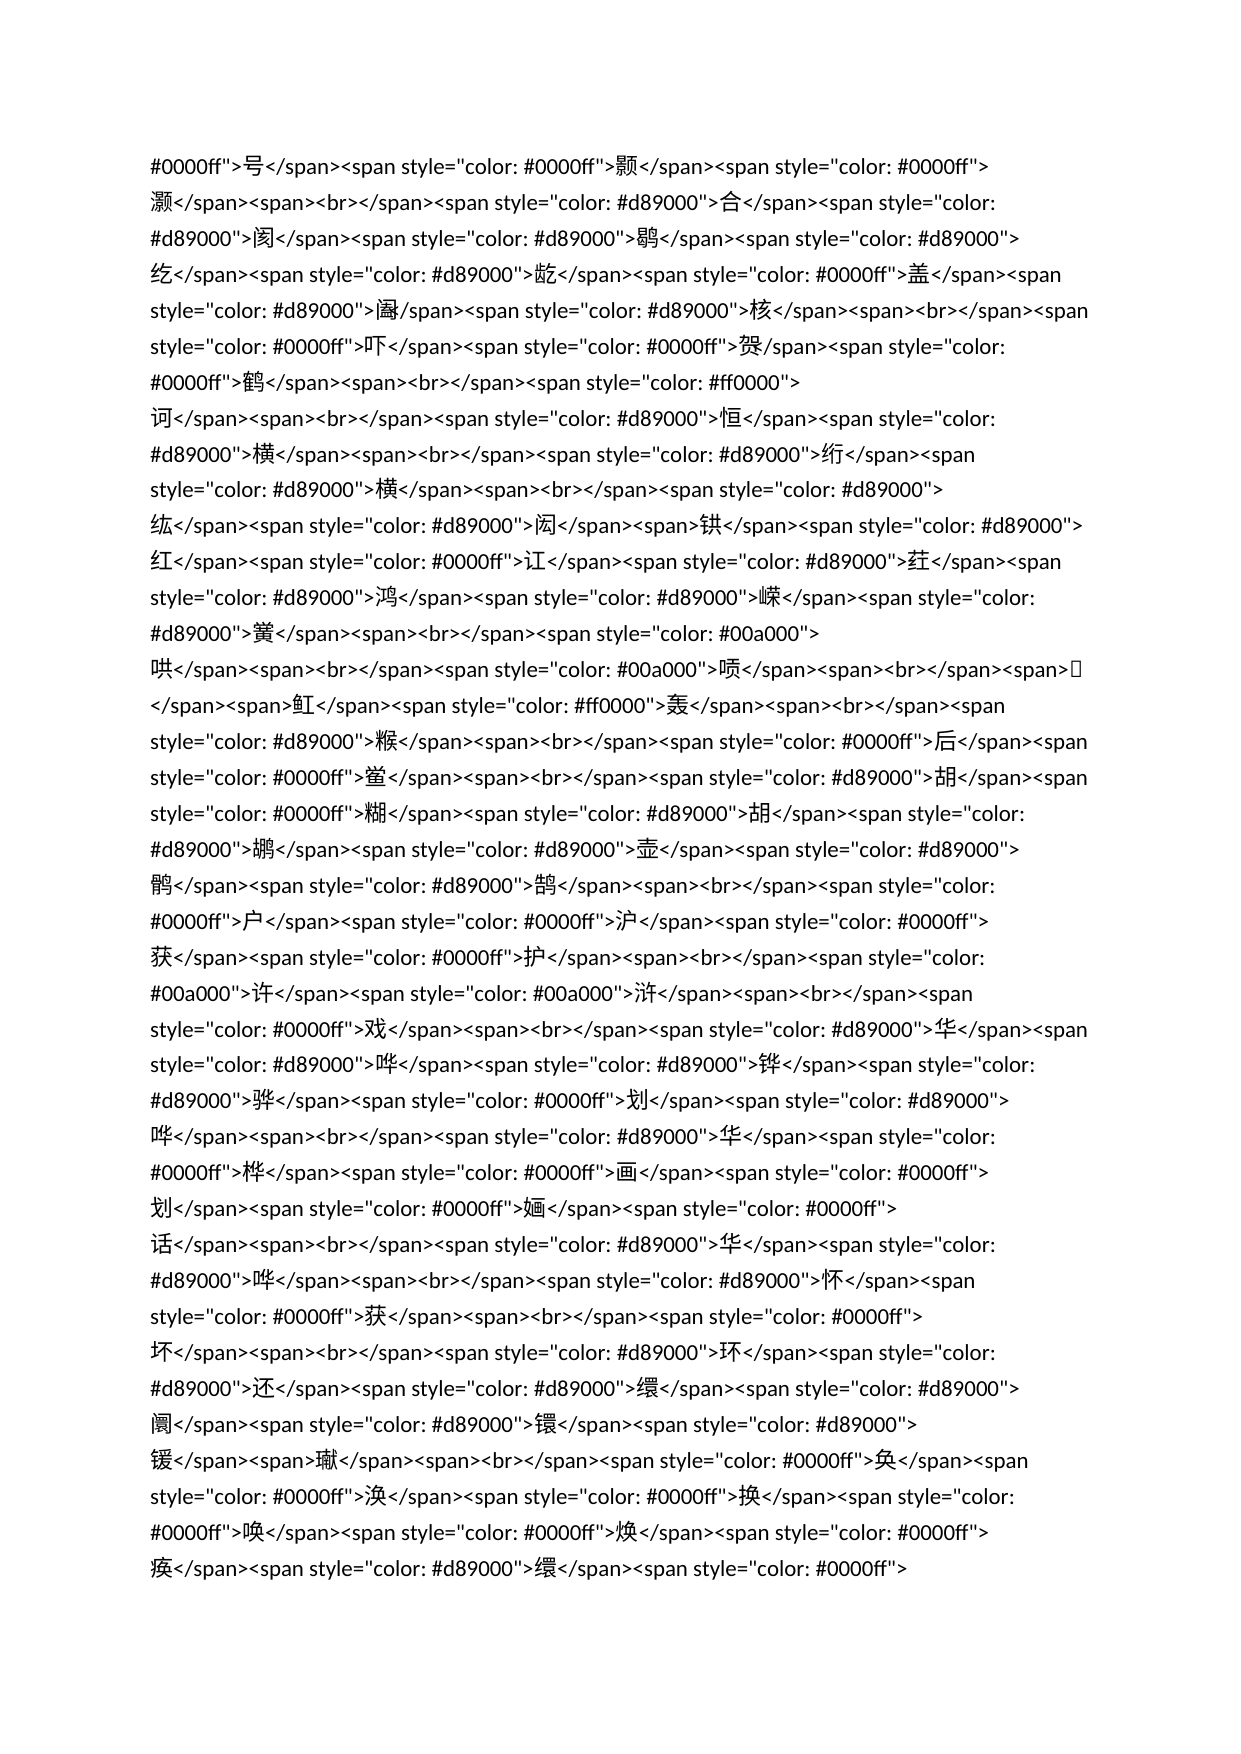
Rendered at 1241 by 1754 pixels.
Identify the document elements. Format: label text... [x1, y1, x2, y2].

text <span style="color: #0000ff">个</span><span><br></span><span style="color: #d89000">阁</span><span style="color: #d89000">合</span><span style="color: #d89000">颌</span><span style="color: #d89000">镉</span><span><br></span><span style="color: #0000ff">铬</span><span style="color: #0000ff">个</span><span style="color: #0000ff">个</span><span><br></span><span style="color: #0000ff">个</span><span style="color: #0000ff">盖</span><span><br></span><span style="color: #d89000">纥</span><span style="color: #d89000">搁</span><span style="color: #ff0000">鸽</span><span><br></span><span style="color: #00a000">给</span><span><br></span><span style="color: #0000ff">亘</span><span><br></span><span style="color: #0000ff">亘</span><span><br></span><span style="color: #00a000">绠</span><span style="color: #00a000">鲠</span><span style="color: #00a000">颈</span><span><br></span><span style="color: #ff0000">赓</span><span style="color: #ff0000">鹒</span><span><br></span><span style="color: #0000ff">贡</span><span style="color: #0000ff">赣</span><span><br></span><span style="color: #00a000">巩</span><span style="color: #0000ff">矿</span><span><br></span><span style="color: #d89000">红</span><span style="color: #ff0000">龚</span><span style="color: #ff0000">宫</span><span><br></span><span style="color: #0000ff">够</span><span style="color: #0000ff">诟</span><span style="color: #0000ff">构</span><span style="color: #0000ff">觏</span><span style="color: #0000ff">购</span><span><br></span><span style="color: #ff0000">钩</span><span style="color: #ff0000">区</span><span style="color: #ff0000">沟</span><span style="color: #ff0000">鞲</span><span style="color: #ff0000">缑</span><span><br></span><span style="color: #0000ff">锢</span><span style="color: #0000ff">雇</span><span style="color: #0000ff">顾</span><span><br></span><span style="color: #00a000">诂</span><span style="color: #00a000">钴</span><span style="color: #00a000">馉</span><span style="color: #d89000">鹘</span><span style="color: #00a000">贾</span><span style="color: #00a000">谷</span><span style="color: #00a000">毂</span><span style="color: #d89000">鹄</span><span style="color: #00a000">蛊</span><span><br></span><span style="color: #00a000">钴</span><span style="color: #ff0000">鸪</span><span style="color: #00a000">毂</span><span><br></span><span style="color: #0000ff">挂</span><span style="color: #0000ff">诖</span><span><br></span><span style="color: #00a000">剐</span><span><br></span><span style="color: #ff0000">刮</span><span style="color: #ff0000">鸹</span><span style="color: #ff0000">蜗</span><span>䯄</span><span><br></span><span style="color: #0000ff">坏</span><span><br></span><span style="color: #00a000">拐</span><span><br></span><span style="color: #0000ff">贯</span><span style="color: #0000ff">惯</span><span style="color: #0000ff">掼</span><span style="color: #ff0000">观</span><span style="color: #0000ff">鹳</span><span><br></span><span style="color: #00a000">馆</span><span><br></span><span style="color: #d89000">纶</span><span style="color: #ff0000">鳏</span><span style="color: #ff0000">关</span><span style="color: #ff0000">观</span><span><br></span><span style="color: #00a000">广</span><span style="color: #0000ff">邝</span><span style="color: #00a000">犷</span><span><br></span><span style="color: #0000ff">贵</span><span style="color: #0000ff">匮</span><span style="color: #00a000">柜</span><span style="color: #0000ff">瞆</span><span style="color: #0000ff">会</span><span style="color: #0000ff">刽</span><span style="color: #0000ff">桧</span><span>𫋻</span><span style="color: #0000ff">刿</span><span style="color: #0000ff">鳜</span><span><br></span><span style="color: #00a000">轨</span><span style="color: #00a000">匦</span><span style="color: #00a000">诡</span><span><br></span><span style="color: #ff0000">闺</span><span style="color: #ff0000">鲑</span><span style="color: #ff0000">规</span><span style="color: #ff0000">沩</span><span style="color: #ff0000">妫</span><span style="color: #ff0000">龟</span><span style="color: #ff0000">归</span><span><br></span><span style="color: #00a000">绲</span><span style="color: #00a000">辊</span><span style="color: #00a000">衮</span><span style="color: #00a000">滚</span><span style="color: #d89000">浑</span><span style="color: #00a000">鲧</span><span><br></span><span style="color: #d89000">国</span><span style="color: #ff0000">掴</span><span style="color: #d89000">帼</span><span><br></span><span style="color: #000000">过</span><span><br></span><span style="color: #00a000">馃</span><span style="color: #00a000">椁</span><span><br></span><span style="color: #ff0000">涡</span><span style="color: #ff0000">埚</span><span style="color: #000000">过</span><span style="color: #ff0000">锅</span><span style="color: #ff0000">啯</span><span style="color: #ff0000">蝈</span><span><br></span><span style="color: #ff0000">虾</span><span><br></span><span style="color: #ff0000">铪</span><span><br></span><span style="color: #d89000">颏</span><span style="color: #d89000">还</span><span><br></span><span style="color: #0000ff">骇</span><span><br></span><span style="color: #0000ff">干</span><span style="color: #0000ff">干</span><span style="color: #d89000">韩</span><span><br></span><span style="color: #0000ff">闬</span><span>𫘛</span><span>𫘣</span><span style="color: #0000ff">颔</span><span style="color: #0000ff">汉</span><span style="color: #d89000">颌</span><span><br></span><span style="color: #0000ff">阚</span><span><br></span><span style="color: #ff0000">顸</span><span><br></span><span style="color: #d89000">颃</span><span><br></span><span style="color: #0000ff">号</span><span style="color: #d89000">蚝</span><span style="color: #0000ff">鹤</span><span><br></span><span style="color: #0000ff">镐</span><span style="color: #0000ff">号</span><span style="color: #0000ff">颢</span><span style="color: #0000ff">灏</span><span><br></span><span style="color: #d89000">合</span><span style="color: #d89000">阂</span><span style="color: #d89000">鹖</span><span style="color: #d89000">纥</span><span style="color: #d89000">龁</span><span style="color: #0000ff">盖</span><span style="color: #d89000">阖</span><span style="color: #d89000">核</span><span><br></span><span style="color: #0000ff">吓</span><span style="color: #0000ff">贺</span><span style="color: #0000ff">鹤</span><span><br></span><span style="color: #ff0000">诃</span><span><br></span><span style="color: #d89000">恒</span><span style="color: #d89000">横</span><span><br></span><span style="color: #d89000">绗</span><span style="color: #d89000">横</span><span><br></span><span style="color: #d89000">纮</span><span style="color: #d89000">闳</span><span>𫟹</span><span style="color: #d89000">红</span><span style="color: #0000ff">讧</span><span style="color: #d89000">荭</span><span style="color: #d89000">鸿</span><span style="color: #d89000">嵘</span><span style="color: #d89000">黉</span><span><br></span><span style="color: #00a000">哄</span><span><br></span><span style="color: #00a000">唝</span><span><br></span><span>𫐒</span><span>𫚉</span><span style="color: #ff0000">轰</span><span><br></span><span style="color: #d89000">糇</span><span><br></span><span style="color: #0000ff">后</span><span style="color: #0000ff">鲎</span><span><br></span><span style="color: #d89000">胡</span><span style="color: #0000ff">糊</span><span style="color: #d89000">胡</span><span style="color: #d89000">鹕</span><span style="color: #d89000">壶</span><span style="color: #d89000">鹘</span><span style="color: #d89000">鹄</span><span><br></span><span style="color: #0000ff">户</span><span style="color: #0000ff">沪</span><span style="color: #0000ff">获</span><span style="color: #0000ff">护</span><span><br></span><span style="color: #00a000">许</span><span style="color: #00a000">浒</span><span><br></span><span style="color: #0000ff">戏</span><span><br></span><span style="color: #d89000">华</span><span style="color: #d89000">哗</span><span style="color: #d89000">铧</span><span style="color: #d89000">骅</span><span style="color: #0000ff">划</span><span style="color: #d89000">哗</span><span><br></span><span style="color: #d89000">华</span><span style="color: #0000ff">桦</span><span style="color: #0000ff">画</span><span style="color: #0000ff">划</span><span style="color: #0000ff">婳</span><span style="color: #0000ff">话</span><span><br></span><span style="color: #d89000">华</span><span style="color: #d89000">哗</span><span><br></span><span style="color: #d89000">怀</span><span style="color: #0000ff">获</span><span><br></span><span style="color: #0000ff">坏</span><span><br></span><span style="color: #d89000">环</span><span style="color: #d89000">还</span><span style="color: #d89000">缳</span><span style="color: #d89000">阛</span><span style="color: #d89000">镮</span><span style="color: #d89000">锾</span><span>𤩽</span><span><br></span><span style="color: #0000ff">奂</span><span style="color: #0000ff">涣</span><span style="color: #0000ff">换</span><span style="color: #0000ff">唤</span><span style="color: #0000ff">焕</span><span style="color: #0000ff">痪</span><span style="color: #d89000">缳</span><span style="color: #0000ff">鲩</span><span><br></span><span style="color: #00a000">缓</span><span><br></span><span style="color: #ff0000">欢</span><span><br></span><span style="color: #d89000">锽</span><span>𫗮</span><span>𫘩</span><span style="color: #d89000">鳇</span><span style="color: #d89000">黄</span><span><br></span><span style="color: #00a000">谎</span><span><br></span><span style="color: #d89000">回</span><span><br></span><span style="color: #0000ff">诲</span><span style="color: #0000ff">汇</span><span style="color: #0000ff">贿</span><span style="color: #0000ff">会</span><span style="color: #0000ff">烩</span><span style="color: #0000ff">荟</span><span style="color: #0000ff">绘</span><span style="color: #0000ff">汇</span><span style="color: #0000ff">溃</span><span style="color: #0000ff">缋</span><span style="color: #0000ff">阓</span><span>𫖃</span><span style="color: #00a000">哕</span><span style="color: #0000ff">秽</span><span style="color: #0000ff">翙</span><span style="color: #0000ff">讳</span><span style="color: #0000ff">颒</span><span><br></span><span style="color: #0000ff">诲</span><span style="color: #0000ff">贿</span><span style="color: #00a000">毁</span><span style="color: #00a000">毁</span><span style="color: #0000ff">会</span><span><br></span><span style="color: #ff0000">诙</span><span>㧑</span><span style="color: #ff0000">挥</span><span>𪸩</span><span style="color: #ff0000">晖</span><span style="color: #ff0000">辉</span><span style="color: #ff0000">翚</span><span style="color: #ff0000">袆</span><span style="color: #0000ff">堕</span><span style="color: #0000ff">戏</span><span><br></span><span style="color: #d89000">馄</span><span style="color: #d89000">浑</span><span style="color: #d89000">珲</span><span><br></span><span style="color: #d89000">浑</span><span style="color: #0000ff">诨</span><span><br></span><span style="color: #ff0000">阍</span><span style="color: #ff0000">荤</span><span><br></span><span style="color: #0000ff">货</span><span style="color: #0000ff">祸</span><span style="color: #0000ff">获</span><span style="color: #0000ff">获</span><span style="color: #0000ff">镬</span><span><br></span><span style="color: #00a000">钬</span><span style="color: #00a000">伙</span><span><br></span><span style="color: #d89000">级</span><span style="color: #d89000">钑</span><span style="color: #d89000">极</span><span style="color: #d89000">鹡</span><span style="color: #d89000">辑</span><span style="color: #ff0000">击</span><span style="color: #0000ff">剧</span><span><br></span><span style="color: #0000ff">纪</span><span style="color: #0000ff">记</span><span>𫍪</span><span style="color: #0000ff">计</span><span style="color: #d89000">骑</span><span style="color: #0000ff">际</span><span style="color: #d89000">齐</span><span style="color: #0000ff">剂</span><span style="color: #0000ff">济</span><span style="color: #0000ff">哜</span><span style="color: #d89000">荠</span><span style="color: #0000ff">霁</span><span style="color: #0000ff">鲚</span><span style="color: #0000ff">骥</span><span style="color: #0000ff">系</span><span style="color: #0000ff">蓟</span><span>𫚖</span><span style="color: #0000ff">觊</span><span style="color: #0000ff">鲫</span><span style="color: #0000ff">继</span><span><br></span><span style="color: #0000ff">纪</span><span style="color: #00a000">给</span><span style="color: #00a000">几</span><span style="color: #00a000">虮</span><span style="color: #0000ff">济</span><span style="color: #00a000">挤</span><span><br></span><span style="color: #ff0000">饥</span><span style="color: #00a000">几</span><span style="color: #ff0000">叽</span><span style="color: #ff0000">玑</span><span style="color: #ff0000">机</span><span style="color: #ff0000">矶</span><span style="color: #ff0000">讥</span><span style="color: #ff0000">饥</span><span>𪟝</span><span style="color: #ff0000">积</span><span>𫌀</span><span style="color: #0000ff">绩</span><span style="color: #0000ff">迹</span><span style="color: #0000ff">迹</span><span style="color: #ff0000">赍</span><span style="color: #ff0000">跻</span><span style="color: #ff0000">齑</span><span style="color: #ff0000">鸡</span><span style="color: #ff0000">羁</span><span><br></span><span style="color: #ff0000">夹</span><span style="color: #d89000">侠</span><span style="color: #ff0000">浃</span><span style="color: #d89000">挟</span><span style="color: #d89000">郏</span><span style="color: #d89000">荚</span><span style="color: #d89000">蛱</span><span style="color: #d89000">铗</span><span style="color: #d89000">颊</span><span>𫛥</span><span><br></span><span style="color: #ff0000">夹</span><span style="color: #0000ff">驾</span><span style="color: #0000ff">价</span><span><br></span><span style="color: #00a000">钾</span><span style="color: #00a000">贾</span><span style="color: #00a000">槚</span><span><br></span><span>𫛤</span><span style="color: #ff0000">夹</span><span style="color: #ff0000">家</span><span style="color: #ff0000">镓</span><span><br></span><span style="color: #0000ff">见</span><span style="color: #0000ff">键</span><span style="color: #0000ff">贱</span><span style="color: #0000ff">践</span><span style="color: #0000ff">饯</span><span style="color: #0000ff">溅</span><span style="color: #ff0000">间</span><span style="color: #d89000">闲</span><span style="color: #0000ff">涧</span><span style="color: #00a000">裥</span><span style="color: #00a000">锏</span><span style="color: #0000ff">渐</span><span style="color: #0000ff">监</span><span style="color: #00a000">槛</span><span style="color: #0000ff">舰</span><span style="color: #0000ff">鉴</span><span style="color: #0000ff">鉴</span><span style="color: #00a000">俭</span><span style="color: #0000ff">剑</span><span style="color: #0000ff">谏</span><span style="color: #0000ff">荐</span><span><br></span><span style="color: #00a000">拣</span><span style="color: #00a000">谫</span><span style="color: #d89000">钱</span><span style="color: #00a000">减</span><span style="color: #00a000">笕</span><span style="color: #00a000">戬</span><span style="color: #00a000">俭</span><span style="color: #00a000">捡</span><span style="color: #00a000">检</span><span style="color: #00a000">睑</span><span style="color: #00a000">碱</span><span style="color: #ff0000">骞</span><span style="color: #00a000">裥</span><span style="color: #00a000">简</span><span style="color: #00a000">茧</span><span><br></span><span style="color: #d89000">钘</span><span style="color: #ff0000">戋</span><span style="color: #00a000">浅</span><span style="color: #ff0000">笺</span><span style="color: #ff0000">篯</span><span style="color: #ff0000">奸</span><span style="color: #ff0000">缣</span><span style="color: #ff0000">鹣</span><span style="color: #ff0000">鳒</span><span style="color: #ff0000">坚</span><span style="color: #ff0000">鲣</span><span style="color: #ff0000">间</span><span style="color: #d89000">闲</span><span style="color: #ff0000">缄</span><span style="color: #0000ff">渐</span><span style="color: #0000ff">监</span><span style="color: #ff0000">尴</span><span style="color: #ff0000">艰</span><span style="color: #ff0000">歼</span><span style="color: #ff0000">鞯</span><span><br></span><span style="color: #0000ff">绛</span><span style="color: #0000ff">强</span><span style="color: #0000ff">将</span><span style="color: #0000ff">酱</span><span><br></span><span style="color: #00a000">蒋</span><span style="color: #00a000">桨</span><span style="color: #00a000">奖</span><span style="color: #00a000">讲</span><span><br></span><span style="color: #0000ff">将</span><span style="color: #ff0000">浆</span><span style="color: #ff0000">螀</span><span style="color: #ff0000">僵</span><span style="color: #ff0000">姜</span><span style="color: #ff0000">缰</span><span><br></span><span style="color: #0000ff">较</span><span style="color: #00a000">挢</span><span style="color: #0000ff">峤</span><span style="color: #0000ff">轿</span><span style="color: #0000ff">觉</span><span><br></span><span style="color: #00a000">绞</span><span style="color: #0000ff">较</span><span style="color: #00a000">铰</span><span style="color: #00a000">饺</span><span style="color: #00a000">脚</span><span style="color: #00a000">侥</span><span style="color: #00a000">挢</span><span style="color: #00a000">矫</span><span>𫏋</span><span style="color: #00a000">缴</span><span style="color: #00a000">搅</span><span><br></span><span>䴔</span><span style="color: #ff0000">鲛</span><span style="color: #d89000">乔</span><span style="color: #ff0000">娇</span><span style="color: #ff0000">骄</span><span>𨱓</span><span style="color: #ff0000">鹪</span><span style="color: #ff0000">浇</span><span style="color: #ff0000">胶</span><span><br></span><span style="color: #d89000">结</span><span style="color: #d89000">诘</span><span style="color: #d89000">颉</span><span style="color: #d89000">鲒</span><span style="color: #d89000">撷</span><span style="color: #d89000">讦</span><span style="color: #d89000">杰</span><span style="color: #d89000">节</span><span style="color: #0000ff">栉</span><span style="color: #d89000">疖</span><span style="color: #d89000">洁</span><span><br></span><span style="color: #0000ff">诫</span><span style="color: #0000ff">届</span><span><br></span><span style="color: #ff0000">阶</span><span style="color: #d89000">结</span><span>𫍹</span><span style="color: #d89000">疖</span><span><br></span><span style="color: #0000ff">劲</span><span style="color: #0000ff">晋</span><span style="color: #0000ff">缙</span><span style="color: #00a000">仅</span><span style="color: #0000ff">觐</span><span style="color: #00a000">馑</span><span style="color: #0000ff">进</span><span style="color: #0000ff">尽</span><span style="color: #0000ff">浕</span><span style="color: #0000ff">烬</span><span style="color: #0000ff">荩</span><span style="color: #0000ff">赆</span><span><br></span><span style="color: #00a000">卺</span><span style="color: #00a000">仅</span><span style="color: #00a000">谨</span><span style="color: #0000ff">觐</span><span style="color: #00a000">馑</span><span style="color: #00a000">紧</span><span style="color: #0000ff">尽</span><span style="color: #00a000">锦</span><span><br></span><span>𫄛</span><span><br></span><span style="color: #0000ff">劲</span><span style="color: #0000ff">径</span><span style="color: #0000ff">迳</span><span style="color: #0000ff">胫</span><span style="color: #0000ff">痉</span><span style="color: #0000ff">靓</span><span style="color: #0000ff">净</span><span style="color: #0000ff">静</span><span style="color: #0000ff">镜</span><span style="color: #0000ff">竞</span><span><br></span><span style="color: #00a000">刭</span><span style="color: #00a000">颈</span><span><br></span><span style="color: #ff0000">鲸</span><span>䴖</span><span style="color: #ff0000">泾</span><span style="color: #ff0000">茎</span><span style="color: #ff0000">经</span><span style="color: #ff0000">荆</span><span style="color: #ff0000">惊</span><span><br></span><span>䌹</span><span style="color: #00a000">颎</span> [150, 150, 1090, 1583]
